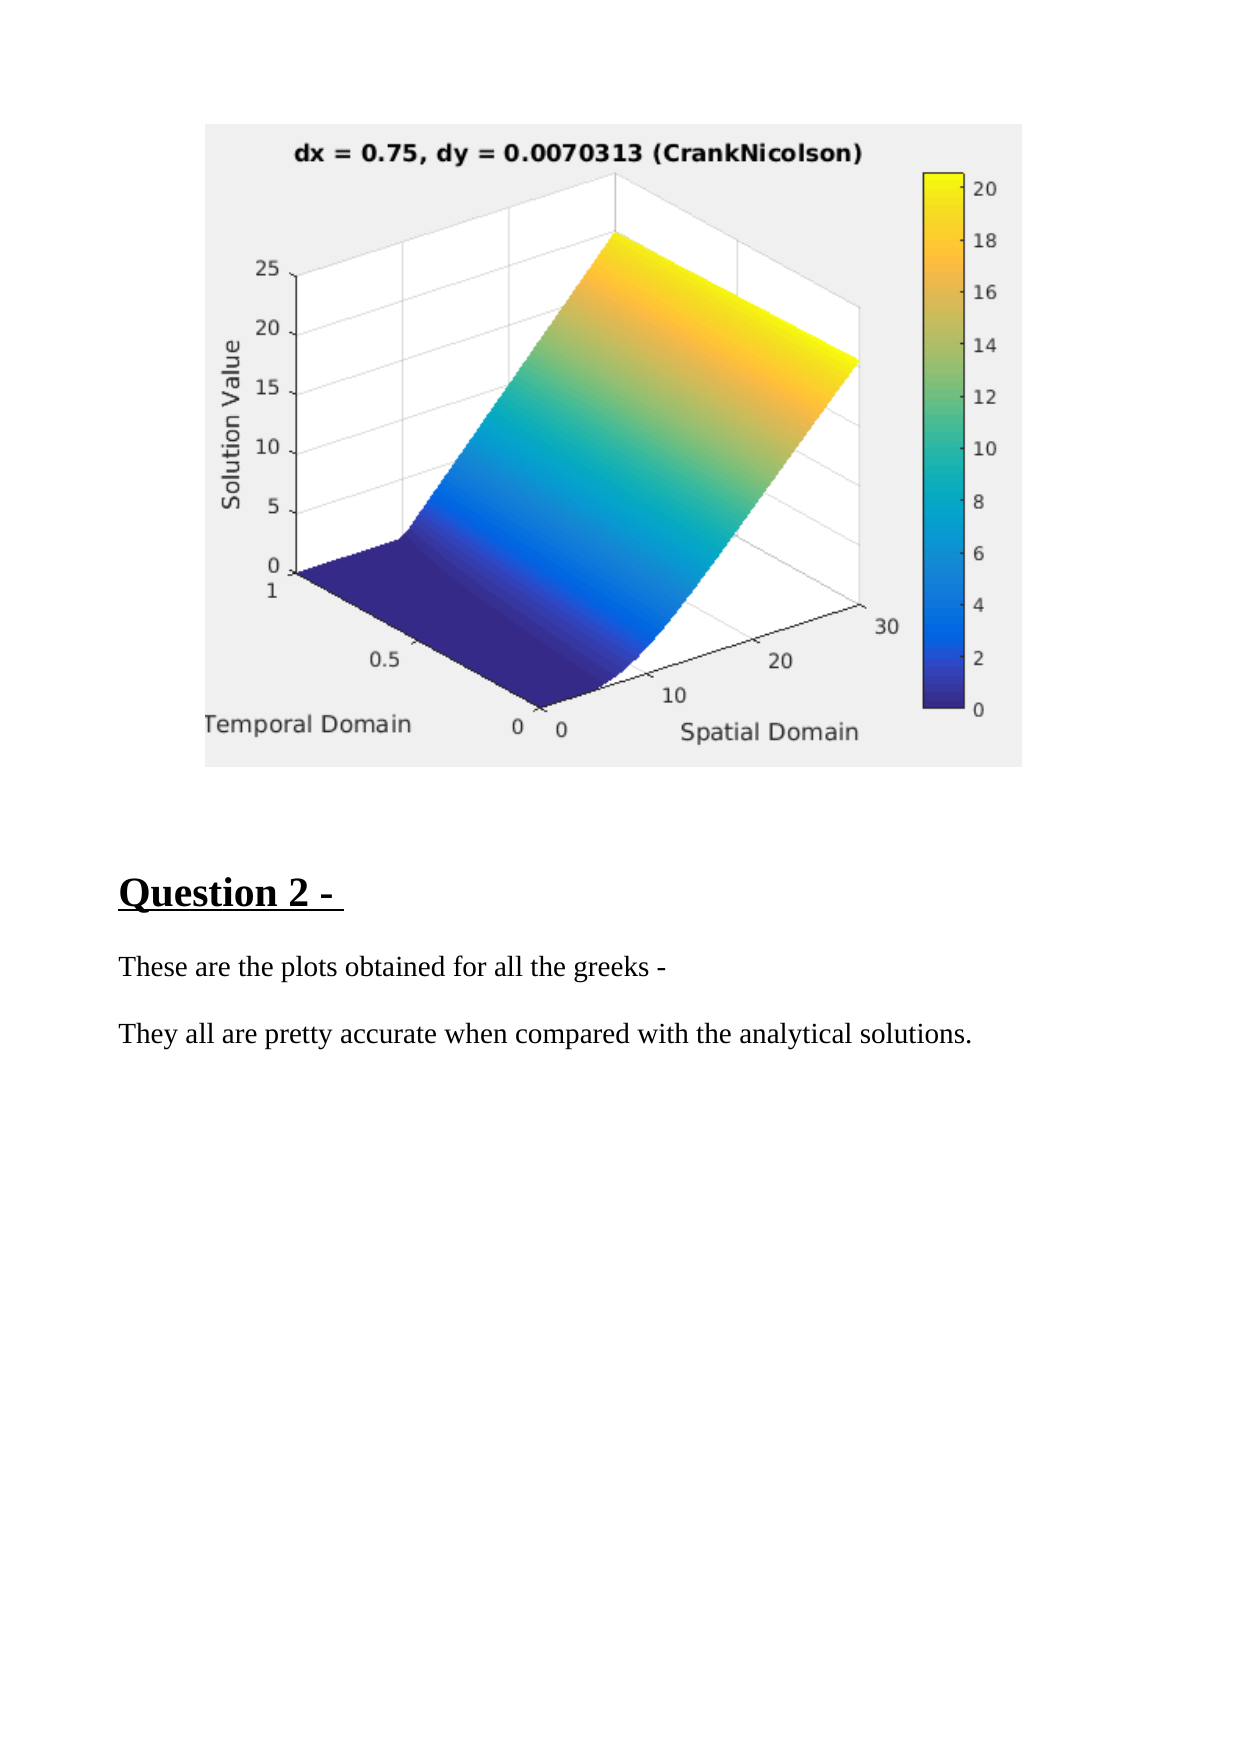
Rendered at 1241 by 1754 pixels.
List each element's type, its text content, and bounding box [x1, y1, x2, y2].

text Question 2 - [118, 867, 1122, 915]
picture [205, 124, 1023, 767]
text They all are pretty accurate when compared with the analytical solutions. [118, 1016, 1122, 1049]
text These are the plots obtained for all the greeks - [118, 949, 1122, 982]
